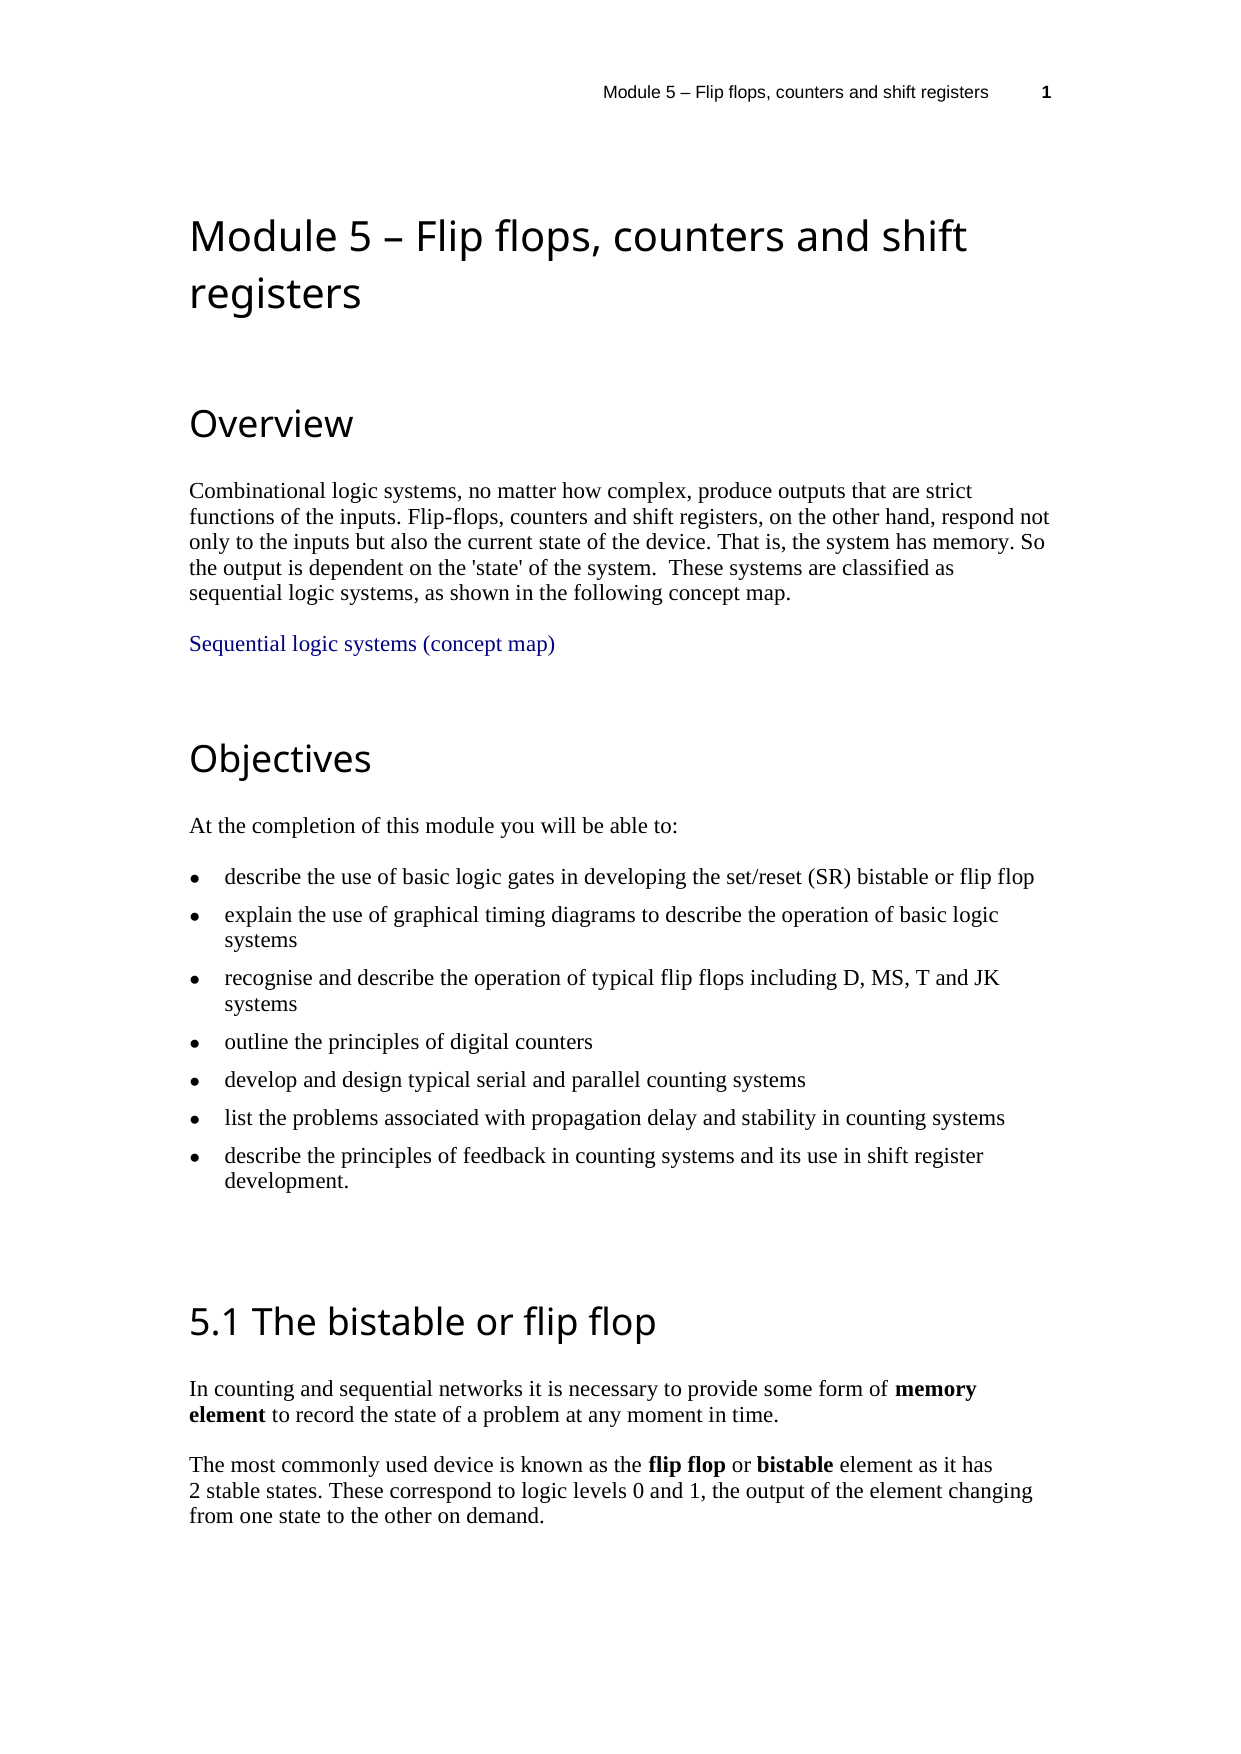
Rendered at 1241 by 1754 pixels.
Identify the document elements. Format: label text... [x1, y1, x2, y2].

text In counting and sequential networks it is necessary to provide some form of memory element to record the state of a problem at any moment in time. [189, 1376, 1051, 1427]
text Combinational logic systems, no matter how complex, produce outputs that are strict functions of the inputs. Flip-flops, counters and shift registers, on the other hand, respond not only to the inputs but also the current state of the device. That is, the system has memory. So the output is dependent on the 'state' of the system. These systems are classified as sequential logic systems, as shown in the following concept map. [189, 478, 1051, 606]
text The most commonly used device is known as the flip flop or bistable element as it has 2 stable states. These correspond to logic levels 0 and 1, the output of the element changing from one state to the other on demand. [189, 1452, 1051, 1529]
text At the completion of this module you will be able to: [189, 813, 1051, 839]
text Sequential logic systems (concept map) [189, 631, 1051, 656]
list recognise and describe the operation of typical flip flops including D, MS, T and JK systems [189, 965, 1051, 1016]
text Overview [189, 397, 1051, 448]
list list the problems associated with propagation delay and stability in counting systems [189, 1104, 1051, 1130]
title Flip flops, counters and shift registers [189, 207, 1051, 321]
list outline the principles of digital counters [189, 1029, 1051, 1054]
list explain the use of graphical timing diagrams to describe the operation of basic logic systems [189, 902, 1051, 953]
list describe the use of basic logic gates in developing the set/reset (SR) bistable or flip flop [189, 864, 1051, 889]
subtitle The bistable or flip flop [189, 1296, 1051, 1347]
list describe the principles of feedback in counting systems and its use in shift register development. [189, 1142, 1051, 1219]
text Objectives [189, 733, 1051, 784]
list develop and design typical serial and parallel counting systems [189, 1067, 1051, 1092]
